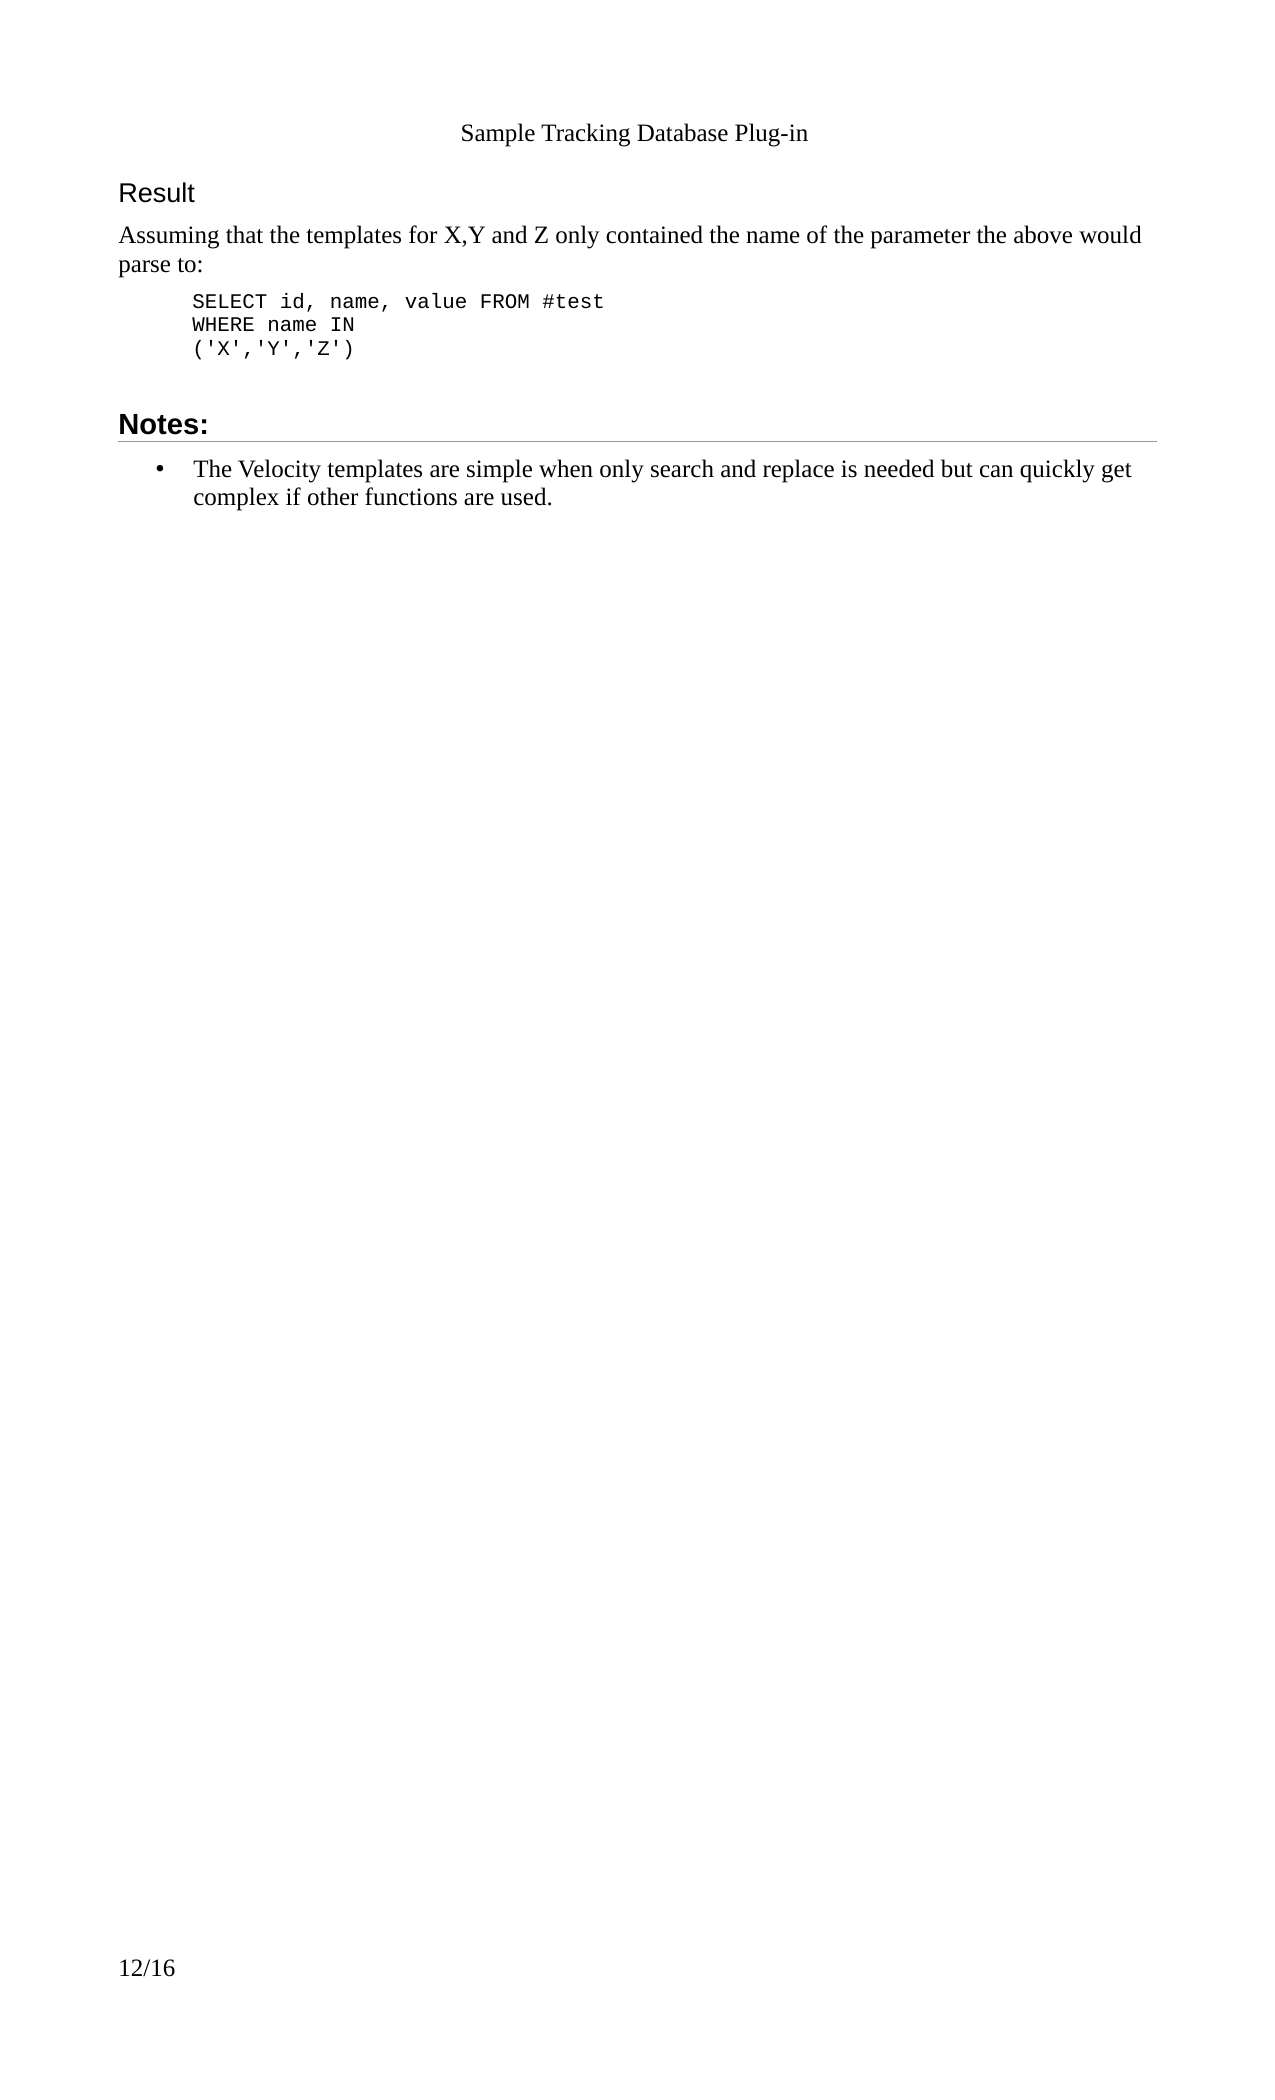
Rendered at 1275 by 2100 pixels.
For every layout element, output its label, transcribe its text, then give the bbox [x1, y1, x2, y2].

text SELECT id, name, value FROM #test [192, 291, 1157, 314]
text Assuming that the templates for X,Y and Z only contained the name of the parameter the above would parse to: [118, 221, 1157, 278]
text WHERE name IN [192, 314, 1157, 338]
text ('X','Y','Z') [192, 338, 1157, 362]
subtitle Notes: [118, 407, 1157, 441]
subtitle Result [118, 177, 1157, 208]
list The Velocity templates are simple when only search and replace is needed but can quickly get complex if other functions are used. [156, 454, 1157, 511]
